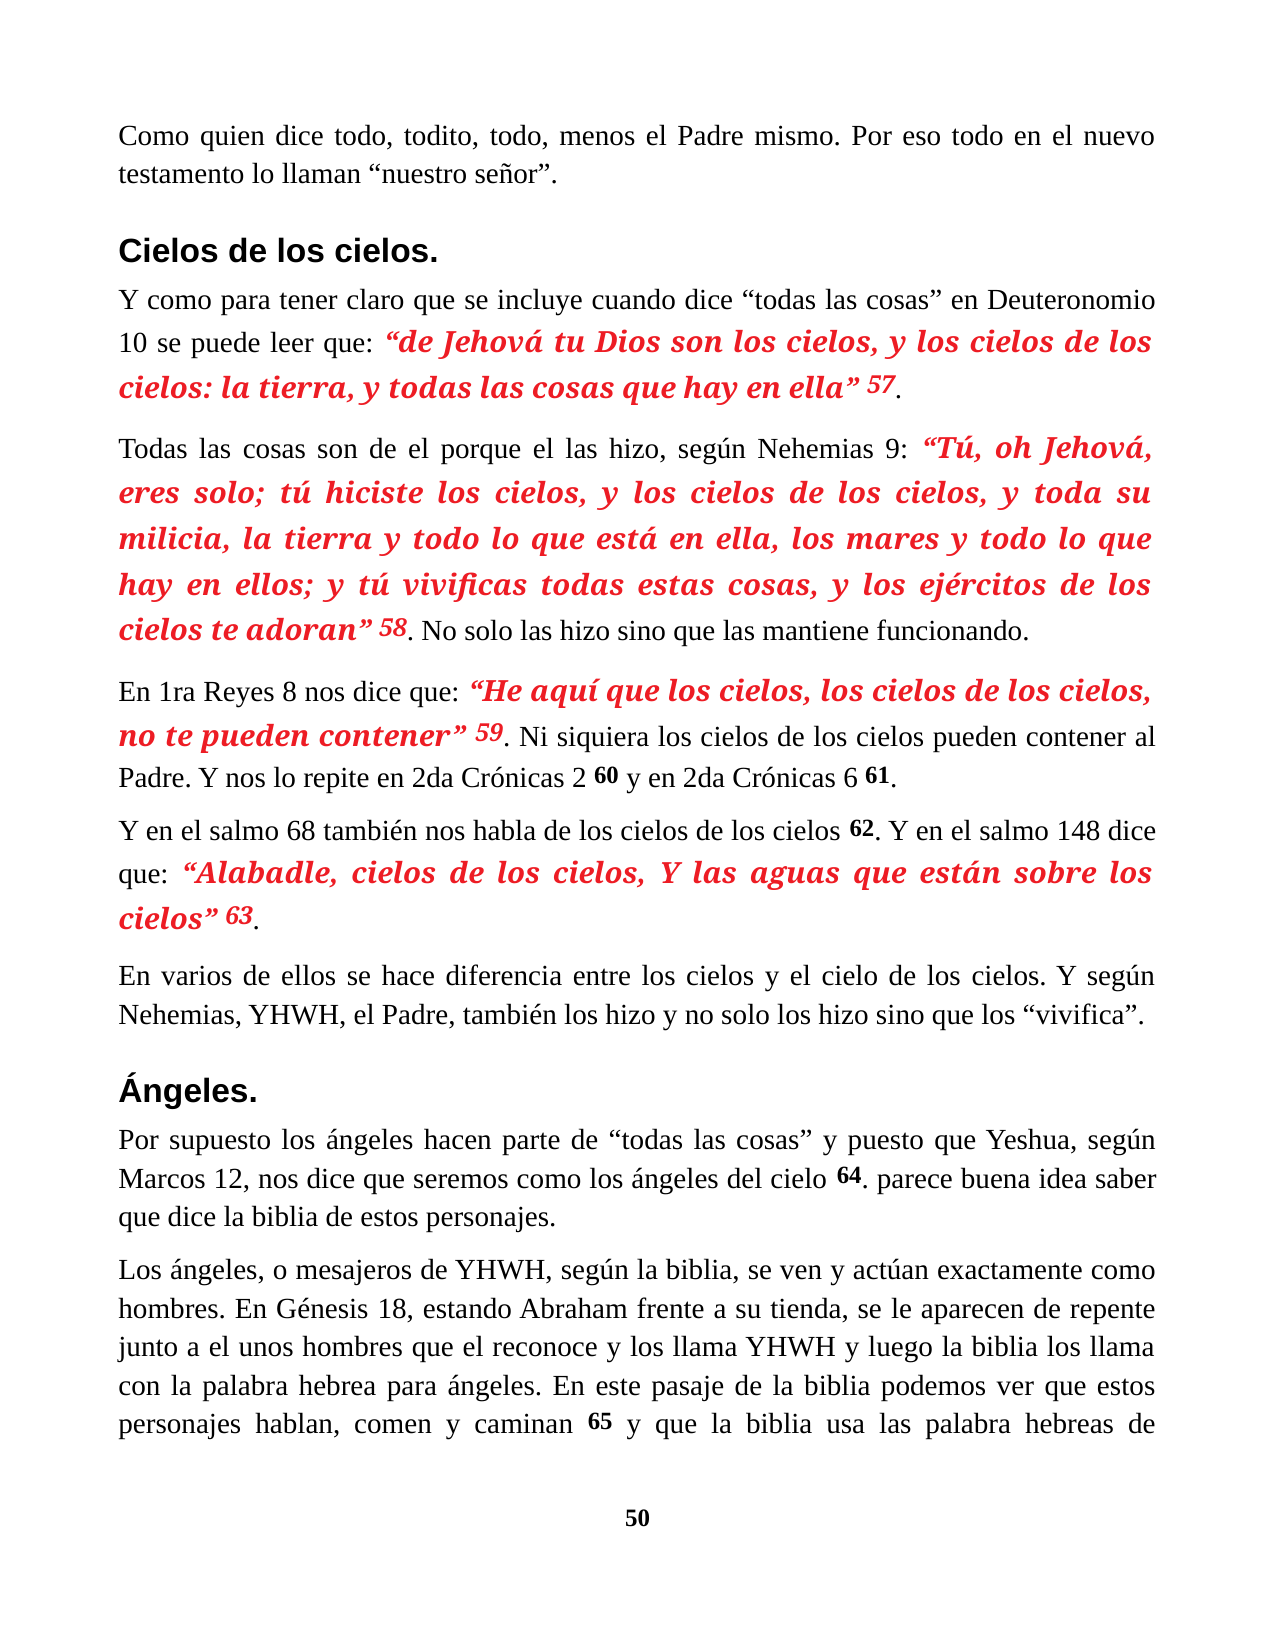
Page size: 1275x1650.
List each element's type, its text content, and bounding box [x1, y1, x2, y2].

text En varios de ellos se hace diferencia entre los cielos y el cielo de los cielos. Y según Nehemias, YHWH, el Padre, también los hizo y no solo los hizo sino que los “vivifica”. [118, 958, 1157, 1031]
text Como quien dice todo, todito, todo, menos el Padre mismo. Por eso todo en el nuevo testamento lo llaman “nuestro señor”. [118, 118, 1157, 190]
subtitle Cielos de los cielos. [118, 231, 1157, 269]
text Todas las cosas son de el porque el las hizo, según Nehemias 9: “Tú, oh Jehová, eres solo; tú hiciste los cielos, y los cielos de los cielos, y toda su milicia, la tierra y todo lo que está en ella, los mares y todo lo que hay en ellos; y tú vivificas todas estas cosas, y los ejércitos de los cielos te adoran” . No solo las hizo sino que las mantiene funcionando. [118, 427, 1157, 649]
text En 1ra Reyes 8 nos dice que: “He aquí que los cielos, los cielos de los cielos, no te pueden contener” . Ni siquiera los cielos de los cielos pueden contener al Padre. Y nos lo repite en 2da Crónicas 2 y en 2da Crónicas 6 . [118, 670, 1157, 794]
text Y como para tener claro que se incluye cuando dice “todas las cosas” en Deuteronomio 10 se puede leer que: “de Jehová tu Dios son los cielos, y los cielos de los cielos: la tierra, y todas las cosas que hay en ella” . [118, 282, 1157, 407]
subtitle Ángeles. [118, 1071, 1157, 1110]
text Por supuesto los ángeles hacen parte de “todas las cosas” y puesto que Yeshua, según Marcos 12, nos dice que seremos como los ángeles del cielo . parece buena idea saber que dice la biblia de estos personajes. [118, 1122, 1157, 1233]
text Los ángeles, o mesajeros de YHWH, según la biblia, se ven y actúan exactamente como hombres. En Génesis 18, estando Abraham frente a su tienda, se le aparecen de repente junto a el unos hombres que el reconoce y los llama YHWH y luego la biblia los llama con la palabra hebrea para ángeles. En este pasaje de la biblia podemos ver que estos personajes hablan, comen y caminan y que la biblia usa las palabra hebreas de [118, 1252, 1157, 1440]
text Y en el salmo 68 también nos habla de los cielos de los cielos . Y en el salmo 148 dice que: “Alabadle, cielos de los cielos, Y las aguas que están sobre los cielos” . [118, 813, 1157, 938]
